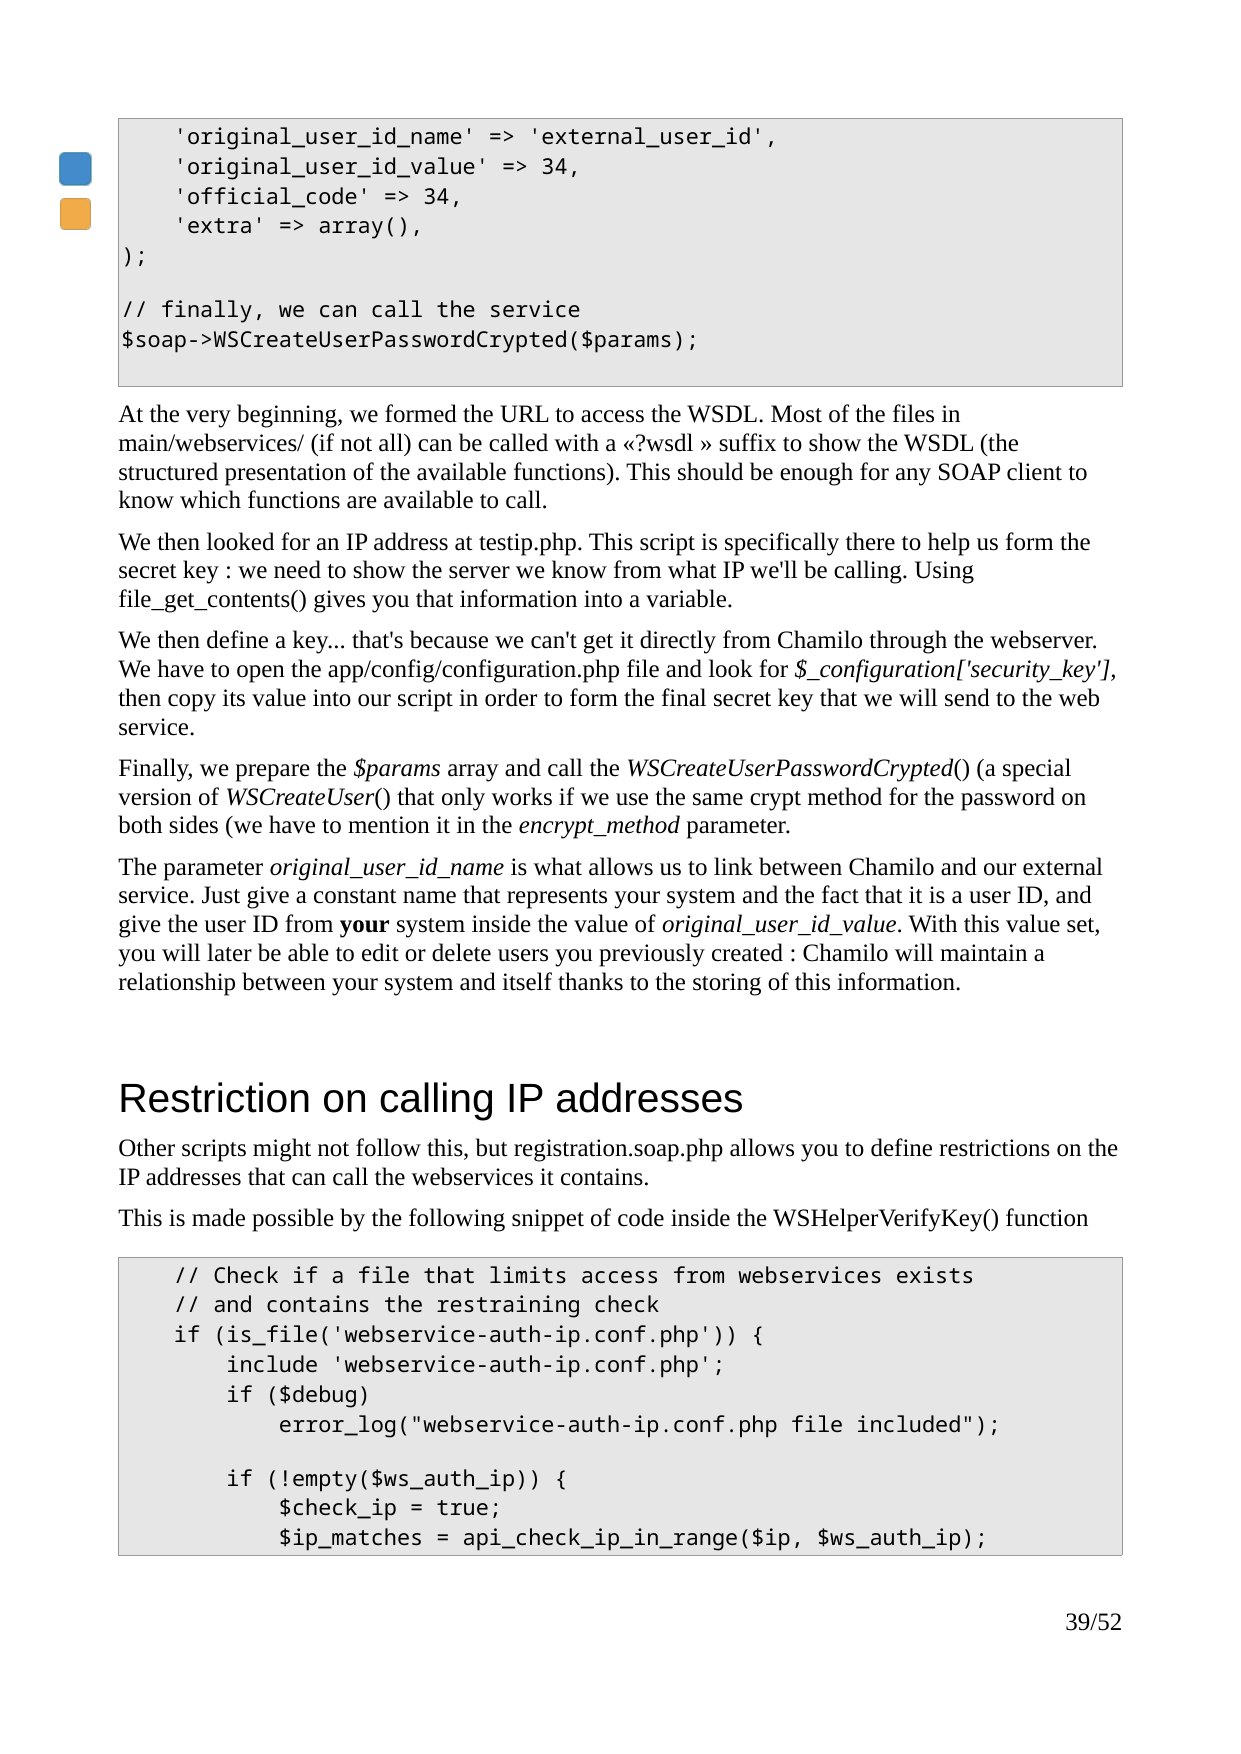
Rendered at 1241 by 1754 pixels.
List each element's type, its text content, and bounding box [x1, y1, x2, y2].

subtitle Restriction on calling IP addresses [118, 1074, 1122, 1121]
text // finally, we can call the service $soap->WSCreateUserPasswordCrypted($params); [119, 291, 1122, 386]
text We then looked for an IP address at testip.php. This script is specifically there to help us form the secret key : we need to show the server we know from what IP we'll be calling. Using file_get_contents() gives you that information into a variable. [118, 527, 1122, 613]
text We then define a key... that's because we can't get it directly from Chamilo through the webserver. We have to open the app/config/configuration.php file and look for $_configuration['security_key'], then copy its value into our script in order to form the final secret key that we will send to the web service. [118, 625, 1122, 740]
text Finally, we prepare the $params array and call the WSCreateUserPasswordCrypted() (a special version of WSCreateUser() that only works if we use the same crypt method for the password on both sides (we have to mention it in the encrypt_method parameter. [118, 753, 1122, 839]
text This is made possible by the following snippet of code inside the WSHelperVerifyKey() function [118, 1203, 1122, 1232]
picture [59, 197, 92, 231]
picture [58, 151, 93, 187]
text // Check if a file that limits access from webservices exists // and contains the restraining check if (is_file('webservice-auth-ip.conf.php')) { include 'webservice-auth-ip.conf.php'; if ($debug) error_log("webservice-auth-ip.conf.php file included"); [119, 1258, 1122, 1438]
text Other scripts might not follow this, but registration.soap.php allows you to define restrictions on the IP addresses that can call the webservices it contains. [118, 1133, 1122, 1191]
text The parameter original_user_id_name is what allows us to link between Chamilo and our external service. Just give a constant name that represents your system and the fact that it is a user ID, and give the user ID from your system inside the value of original_user_id_value. With this value set, you will later be able to edit or delete users you previously created : Chamilo will maintain a relationship between your system and itself thanks to the storing of this information. [118, 852, 1122, 995]
text 'original_user_id_name' => 'external_user_id', 'original_user_id_value' => 34, 'official_code' => 34, 'extra' => array(), ); [119, 119, 1122, 270]
text At the very beginning, we formed the URL to access the WSDL. Most of the files in main/webservices/ (if not all) can be called with a «?wsdl » suffix to show the WSDL (the structured presentation of the available functions). This should be enough for any SOAP client to know which functions are available to call. [118, 399, 1122, 514]
text if (!empty($ws_auth_ip)) { $check_ip = true; $ip_matches = api_check_ip_in_range($ip, $ws_auth_ip); [119, 1459, 1122, 1555]
